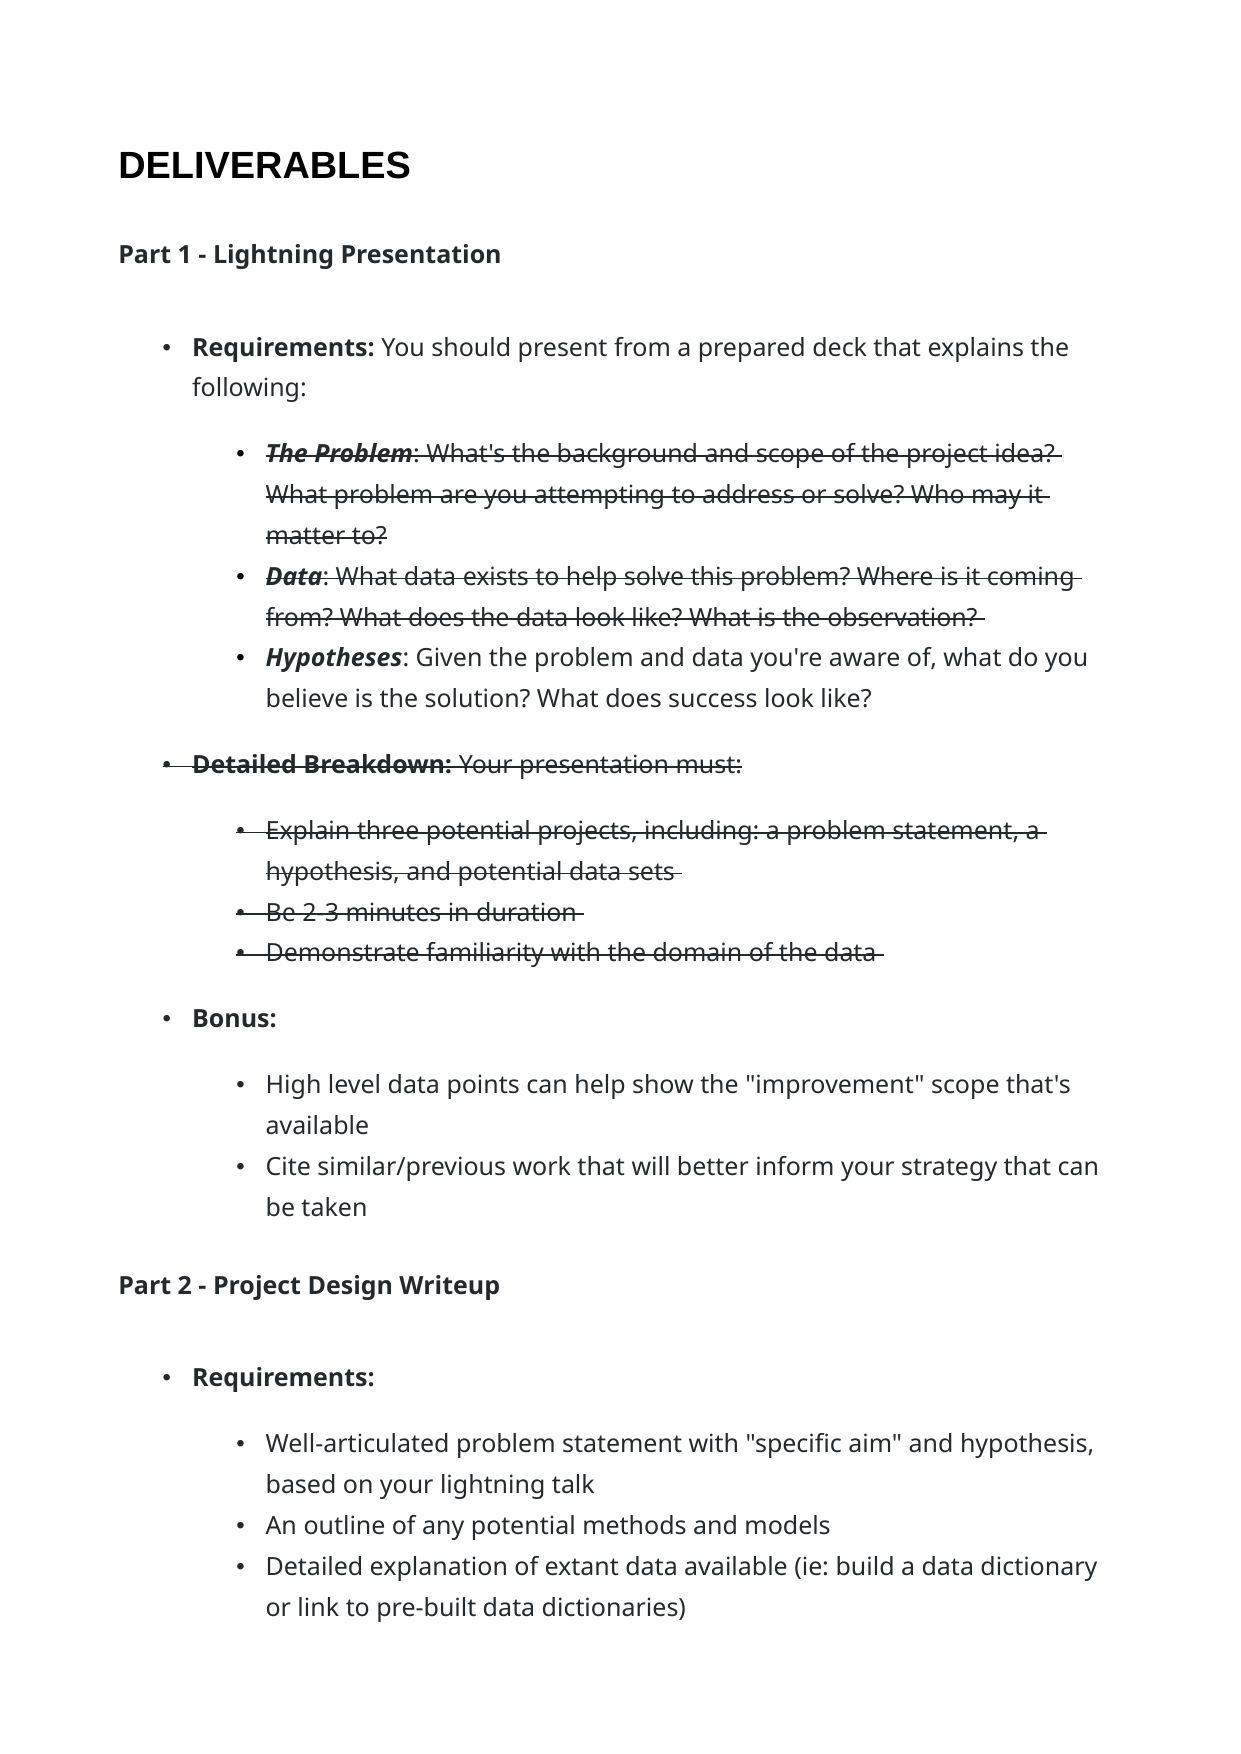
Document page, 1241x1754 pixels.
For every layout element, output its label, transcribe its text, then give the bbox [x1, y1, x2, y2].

subtitle Part 2 - Project Design Writeup [118, 1268, 1122, 1302]
list Well-articulated problem statement with "specific aim" and hypothesis, based on your lightning talk [236, 1426, 1122, 1501]
list Explain three potential projects, including: a problem statement, a hypothesis, and potential data sets [236, 813, 1122, 887]
list Bonus: [162, 1001, 1122, 1035]
subtitle Part 1 - Lightning Presentation [118, 237, 1122, 271]
list The Problem: What's the background and scope of the project idea? What problem are you attempting to address or solve? Who may it matter to? [236, 436, 1122, 552]
list High level data points can help show the "improvement" scope that's available [236, 1067, 1122, 1142]
list An outline of any potential methods and models [236, 1508, 1122, 1542]
list Be 2-3 minutes in duration [236, 894, 1122, 928]
list Requirements: You should present from a prepared deck that explains the following: [162, 329, 1122, 404]
list Hypotheses: Given the problem and data you're aware of, what do you believe is the solution? What does success look like? [236, 640, 1122, 715]
list Requirements: [162, 1360, 1122, 1394]
list Cite similar/previous work that will better inform your strategy that can be taken [236, 1148, 1122, 1223]
list Detailed Breakdown: Your presentation must: [162, 747, 1122, 781]
list Demonstrate familiarity with the domain of the data [236, 935, 1122, 969]
list Data: What data exists to help solve this problem? Where is it coming from? What does the data look like? What is the observation? [236, 558, 1122, 633]
list Detailed explanation of extant data available (ie: build a data dictionary or link to pre-built data dictionaries) [236, 1548, 1122, 1623]
subtitle DELIVERABLES [118, 143, 1122, 187]
